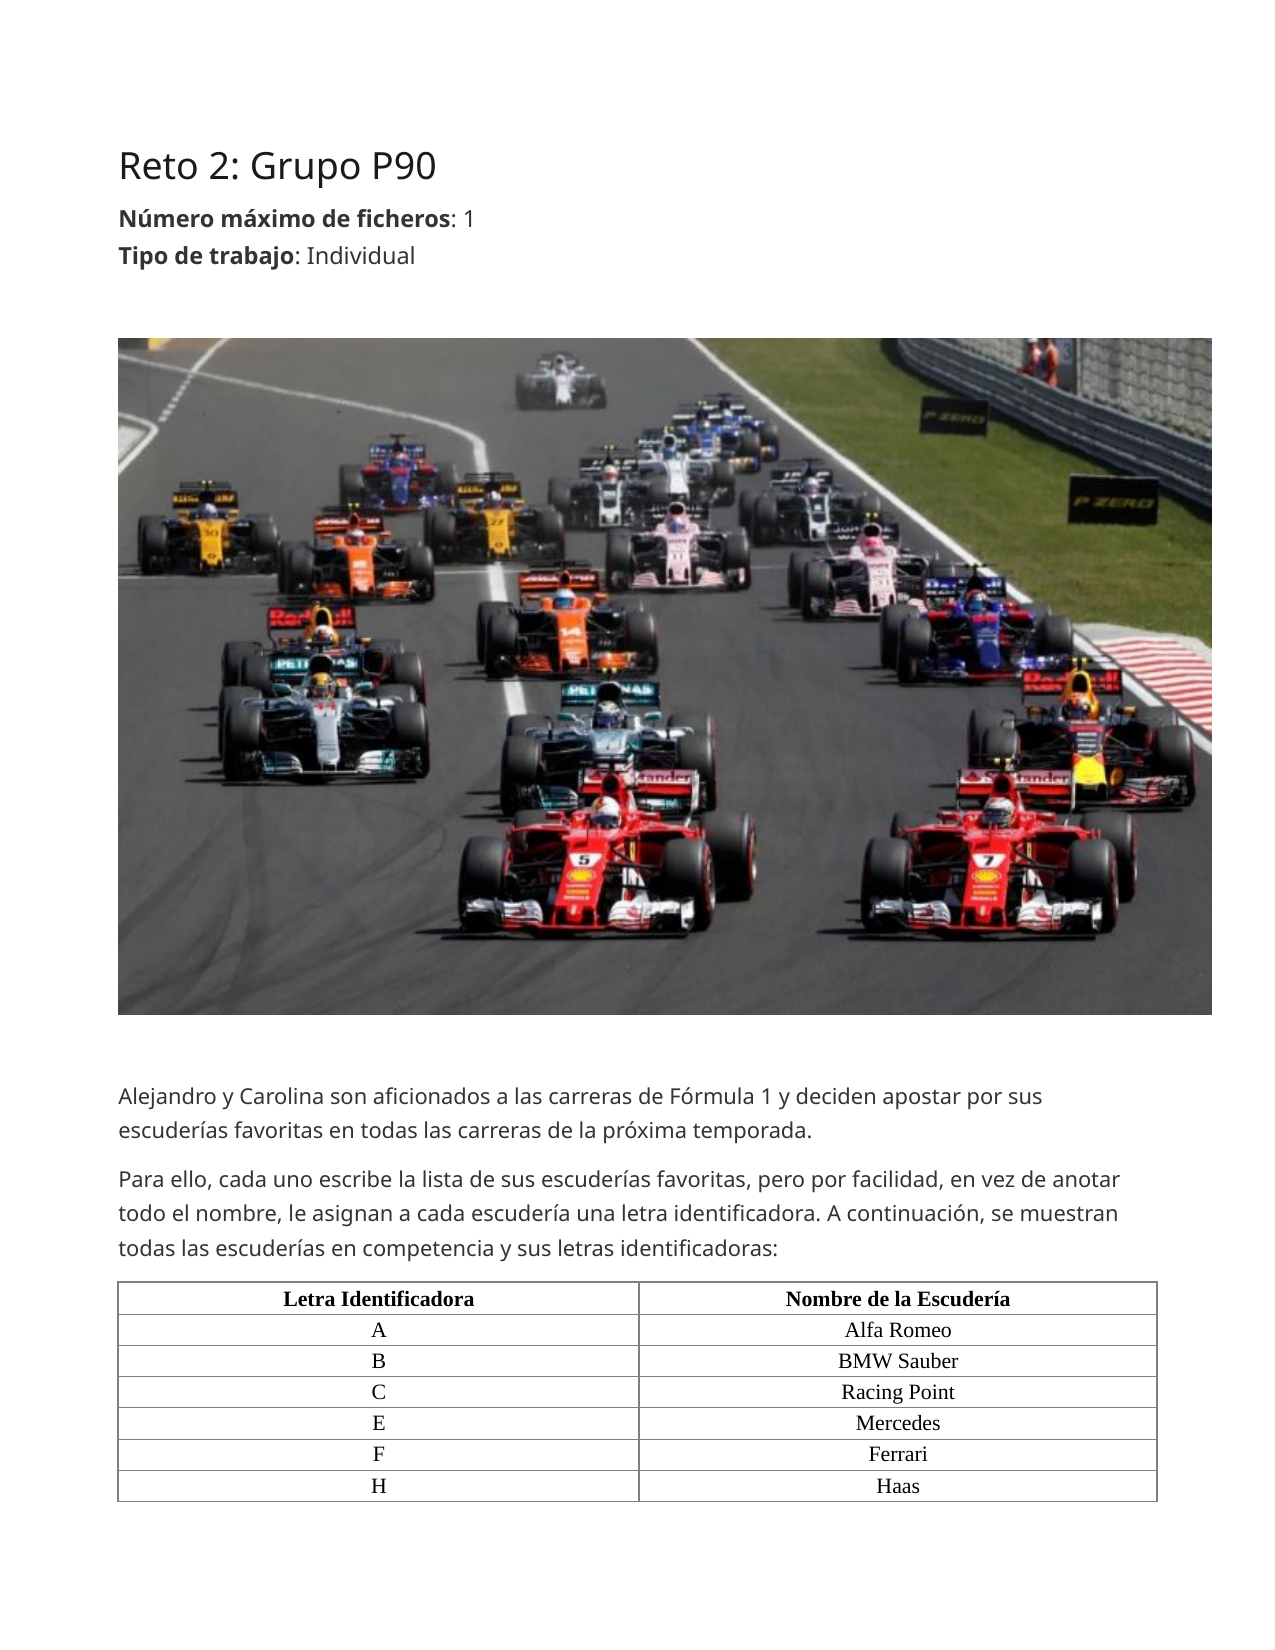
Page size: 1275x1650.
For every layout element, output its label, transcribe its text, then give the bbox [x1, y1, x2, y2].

table_cell Racing Point [640, 1377, 1156, 1407]
table_cell BMW Sauber [640, 1346, 1156, 1376]
table_cell E [119, 1408, 638, 1438]
table_cell Mercedes [640, 1408, 1156, 1438]
text Para ello, cada uno escribe la lista de sus escuderías favoritas, pero por facilidad, en vez de anotar todo el nombre, le asignan a cada escudería una letra identificadora. A continuación, se muestran todas las escuderías en competencia y sus letras identificadoras: [118, 1164, 1157, 1262]
table_cell Haas [640, 1471, 1156, 1501]
table_header Nombre de la Escudería [640, 1283, 1156, 1314]
table_cell C [119, 1377, 638, 1407]
table_cell H [119, 1471, 638, 1501]
picture [118, 338, 1212, 1015]
text Alejandro y Carolina son aficionados a las carreras de Fórmula 1 y deciden apostar por sus escuderías favoritas en todas las carreras de la próxima temporada. [118, 1081, 1157, 1145]
subtitle Reto 2: Grupo P90 [118, 139, 1157, 190]
table_cell F [119, 1440, 638, 1469]
text Número máximo de ficheros: 1 Tipo de trabajo: Individual [118, 202, 1157, 271]
table_cell Ferrari [640, 1440, 1156, 1469]
table_cell A [119, 1315, 638, 1345]
table_cell Alfa Romeo [640, 1315, 1156, 1345]
table_header Letra Identificadora [119, 1283, 638, 1314]
table_cell B [119, 1346, 638, 1376]
